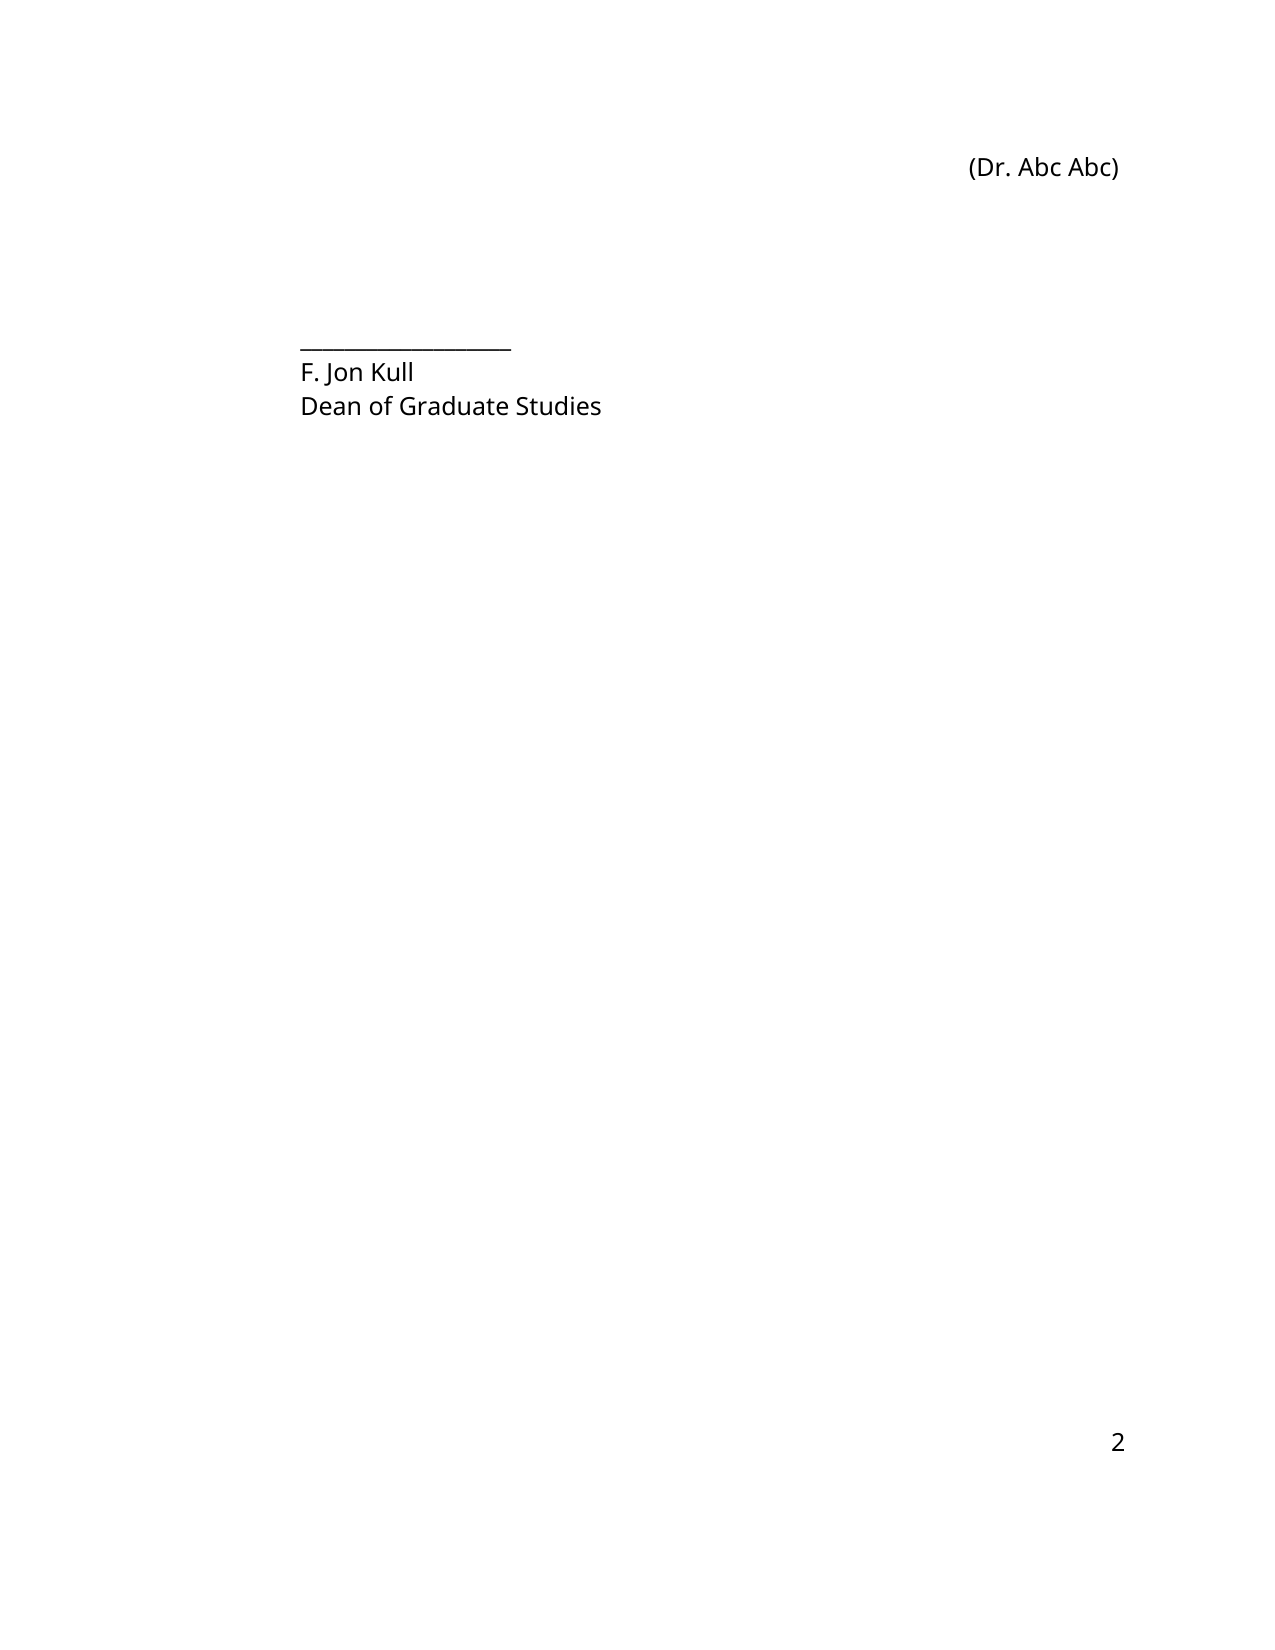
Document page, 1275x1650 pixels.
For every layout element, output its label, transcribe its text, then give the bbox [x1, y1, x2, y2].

text (Dr. Abc Abc) [300, 150, 1125, 184]
text Dean of Graduate Studies [300, 388, 1125, 422]
text F. Jon Kull [300, 354, 1125, 388]
text ___________________ [300, 320, 1125, 354]
